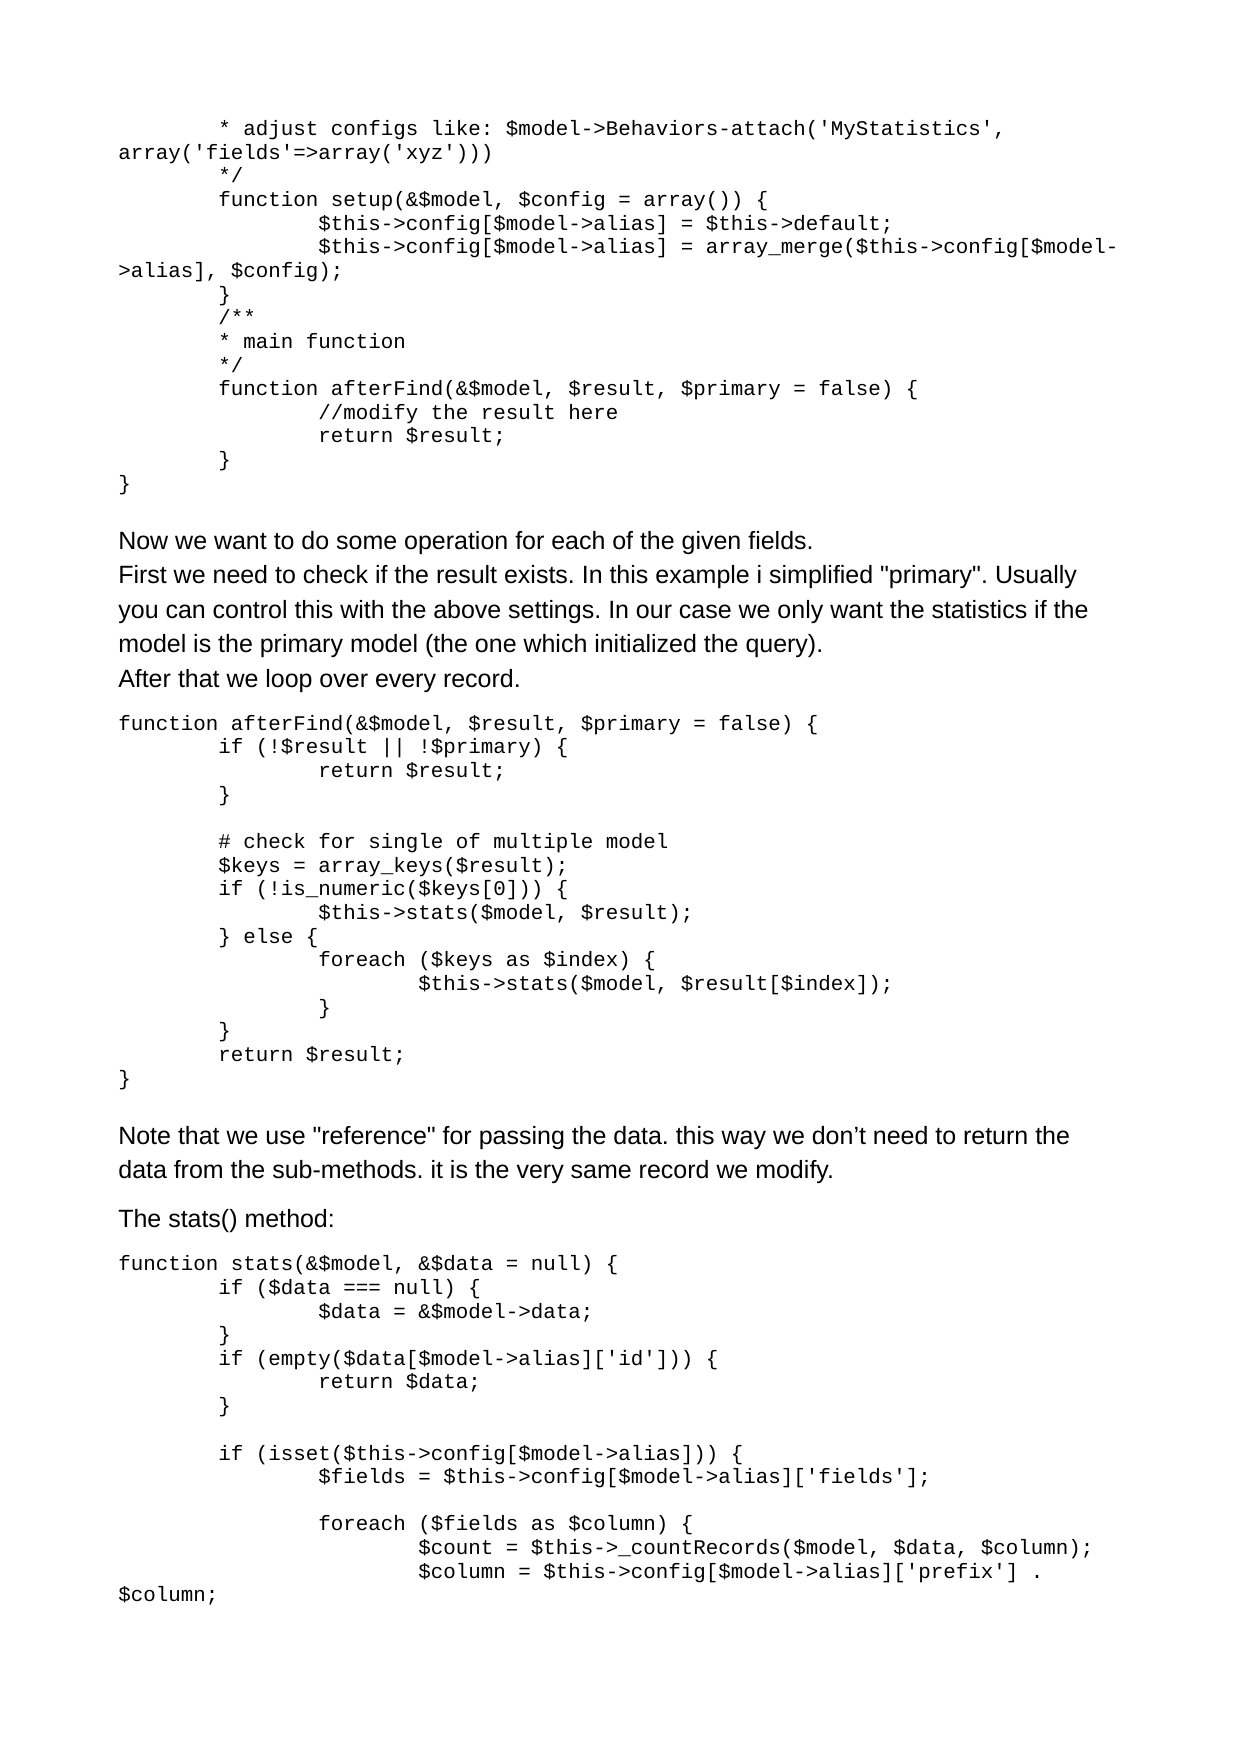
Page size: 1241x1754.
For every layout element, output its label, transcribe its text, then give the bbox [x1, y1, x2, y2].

text The stats() method: [118, 1204, 1122, 1233]
text # check for single of multiple model [118, 831, 1122, 855]
text } [118, 1395, 1122, 1419]
text /** [118, 307, 1122, 331]
text $count = $this->_countRecords($model, $data, $column); [118, 1537, 1122, 1561]
text if (isset($this->config[$model->alias])) { [118, 1442, 1122, 1466]
text function afterFind(&$model, $result, $primary = false) { [118, 713, 1122, 737]
text Note that we use "reference" for passing the data. this way we don’t need to return the data from the sub-methods. it is the very same record we modify. [118, 1121, 1122, 1184]
text if (empty($data[$model->alias]['id'])) { [118, 1348, 1122, 1372]
text return $result; [118, 1044, 1122, 1068]
text } [118, 284, 1122, 307]
text return $data; [118, 1372, 1122, 1395]
text if (!is_numeric($keys[0])) { [118, 878, 1122, 902]
text $this->stats($model, $result); [118, 902, 1122, 926]
text */ [118, 354, 1122, 378]
text foreach ($keys as $index) { [118, 949, 1122, 973]
text if (!$result || !$primary) { [118, 737, 1122, 760]
text } else { [118, 926, 1122, 949]
text } [118, 997, 1122, 1020]
text Now we want to do some operation for each of the given fields. First we need to check if the result exists. In this example i simplified "primary". Usually you can control this with the above settings. In our case we only want the statistics if the model is the primary model (the one which initialized the query). After that we loop over every record. [118, 526, 1122, 693]
text */ [118, 165, 1122, 189]
text $data = &$model->data; [118, 1301, 1122, 1324]
text } [118, 473, 1122, 496]
text * adjust configs like: $model->Behaviors-attach('MyStatistics', array('fields'=>array('xyz'))) [118, 118, 1122, 165]
text function afterFind(&$model, $result, $primary = false) { [118, 378, 1122, 402]
text foreach ($fields as $column) { [118, 1513, 1122, 1537]
text } [118, 1068, 1122, 1091]
text //modify the result here [118, 402, 1122, 426]
text return $result; [118, 426, 1122, 449]
text $this->config[$model->alias] = $this->default; [118, 213, 1122, 236]
text $fields = $this->config[$model->alias]['fields']; [118, 1466, 1122, 1490]
text * main function [118, 331, 1122, 354]
text } [118, 449, 1122, 473]
text } [118, 784, 1122, 807]
text return $result; [118, 760, 1122, 784]
text $this->stats($model, $result[$index]); [118, 973, 1122, 997]
text function setup(&$model, $config = array()) { [118, 189, 1122, 213]
text $column = $this->config[$model->alias]['prefix'] . $column; [118, 1561, 1122, 1608]
text } [118, 1020, 1122, 1044]
text $this->config[$model->alias] = array_merge($this->config[$model->alias], $config); [118, 236, 1122, 284]
text function stats(&$model, &$data = null) { [118, 1253, 1122, 1277]
text } [118, 1324, 1122, 1348]
text $keys = array_keys($result); [118, 855, 1122, 878]
text if ($data === null) { [118, 1277, 1122, 1301]
